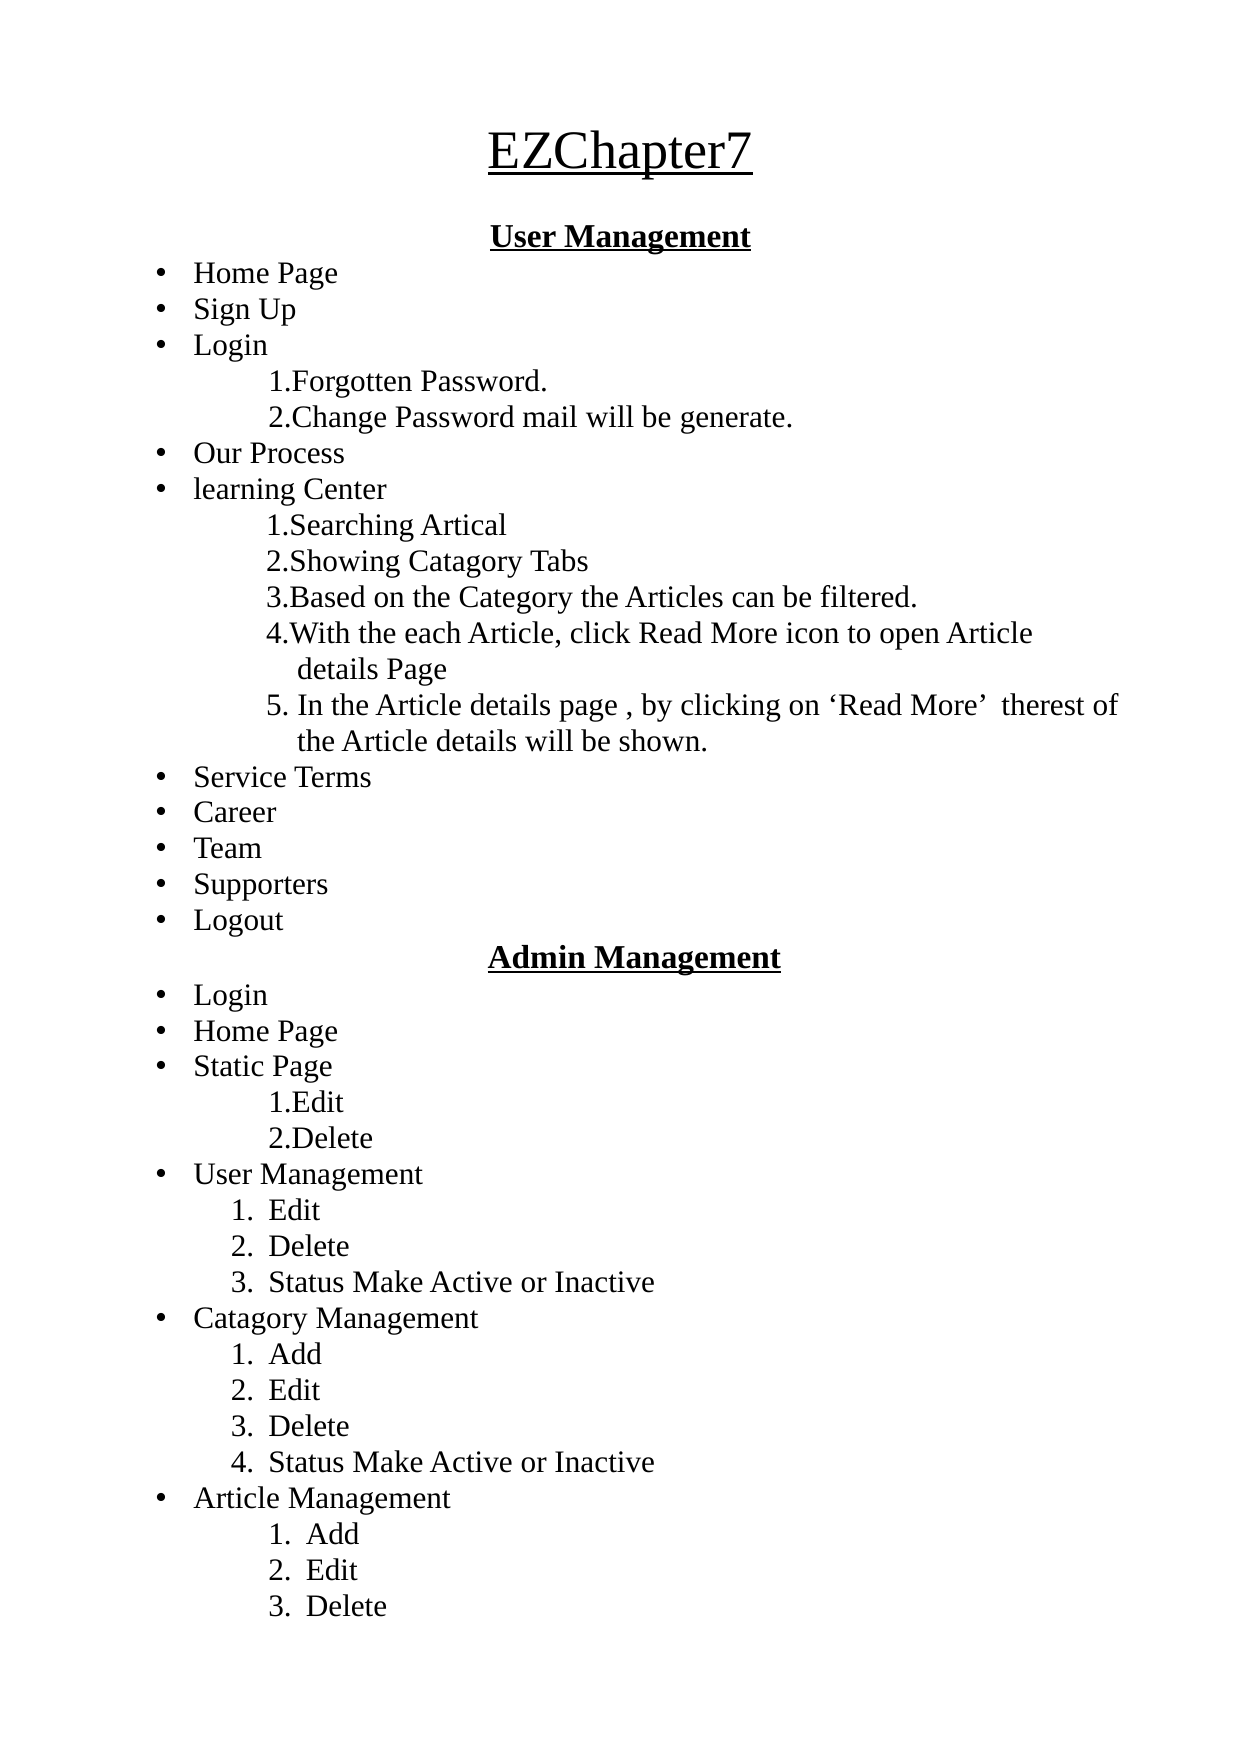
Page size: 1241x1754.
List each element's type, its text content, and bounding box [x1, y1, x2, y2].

list Catagory Management [156, 1299, 1122, 1335]
list Add [231, 1335, 1122, 1371]
list Login [156, 976, 1122, 1012]
text 2.Showing Catagory Tabs [118, 542, 1122, 578]
list Sign Up [156, 291, 1122, 327]
text EZChapter7 [118, 118, 1122, 180]
list Service Terms [156, 758, 1122, 794]
list Delete [231, 1407, 1122, 1443]
list Edit [231, 1371, 1122, 1407]
list User Management [156, 1156, 1122, 1191]
list Delete [268, 1587, 1122, 1623]
text 4.With the each Article, click Read More icon to open Article details Page [118, 614, 1122, 686]
list 2.Delete [231, 1119, 1122, 1156]
list Delete [231, 1227, 1122, 1263]
list Status Make Active or Inactive [231, 1263, 1122, 1299]
list 1.Forgotten Password. [231, 362, 1122, 398]
list Static Page [156, 1048, 1122, 1084]
text 1.Searching Artical [118, 506, 1122, 542]
list Logout [156, 902, 1122, 937]
list 1.Edit [231, 1084, 1122, 1119]
list Login [156, 327, 1122, 362]
text Admin Management [118, 937, 1122, 976]
list Edit [268, 1551, 1122, 1587]
list Status Make Active or Inactive [231, 1443, 1122, 1479]
list learning Center [156, 470, 1122, 506]
list Our Process [156, 434, 1122, 470]
list Article Management [156, 1479, 1122, 1515]
list Home Page [156, 1012, 1122, 1048]
list Team [156, 830, 1122, 866]
list Career [156, 794, 1122, 830]
text 5. In the Article details page , by clicking on ‘Read More’ therest of the Article details will be shown. [118, 686, 1122, 758]
list Home Page [156, 255, 1122, 291]
list Edit [231, 1191, 1122, 1227]
list Supporters [156, 866, 1122, 902]
text User Management [118, 216, 1122, 255]
list 2.Change Password mail will be generate. [231, 398, 1122, 434]
list Add [268, 1515, 1122, 1551]
text 3.Based on the Category the Articles can be filtered. [118, 578, 1122, 614]
